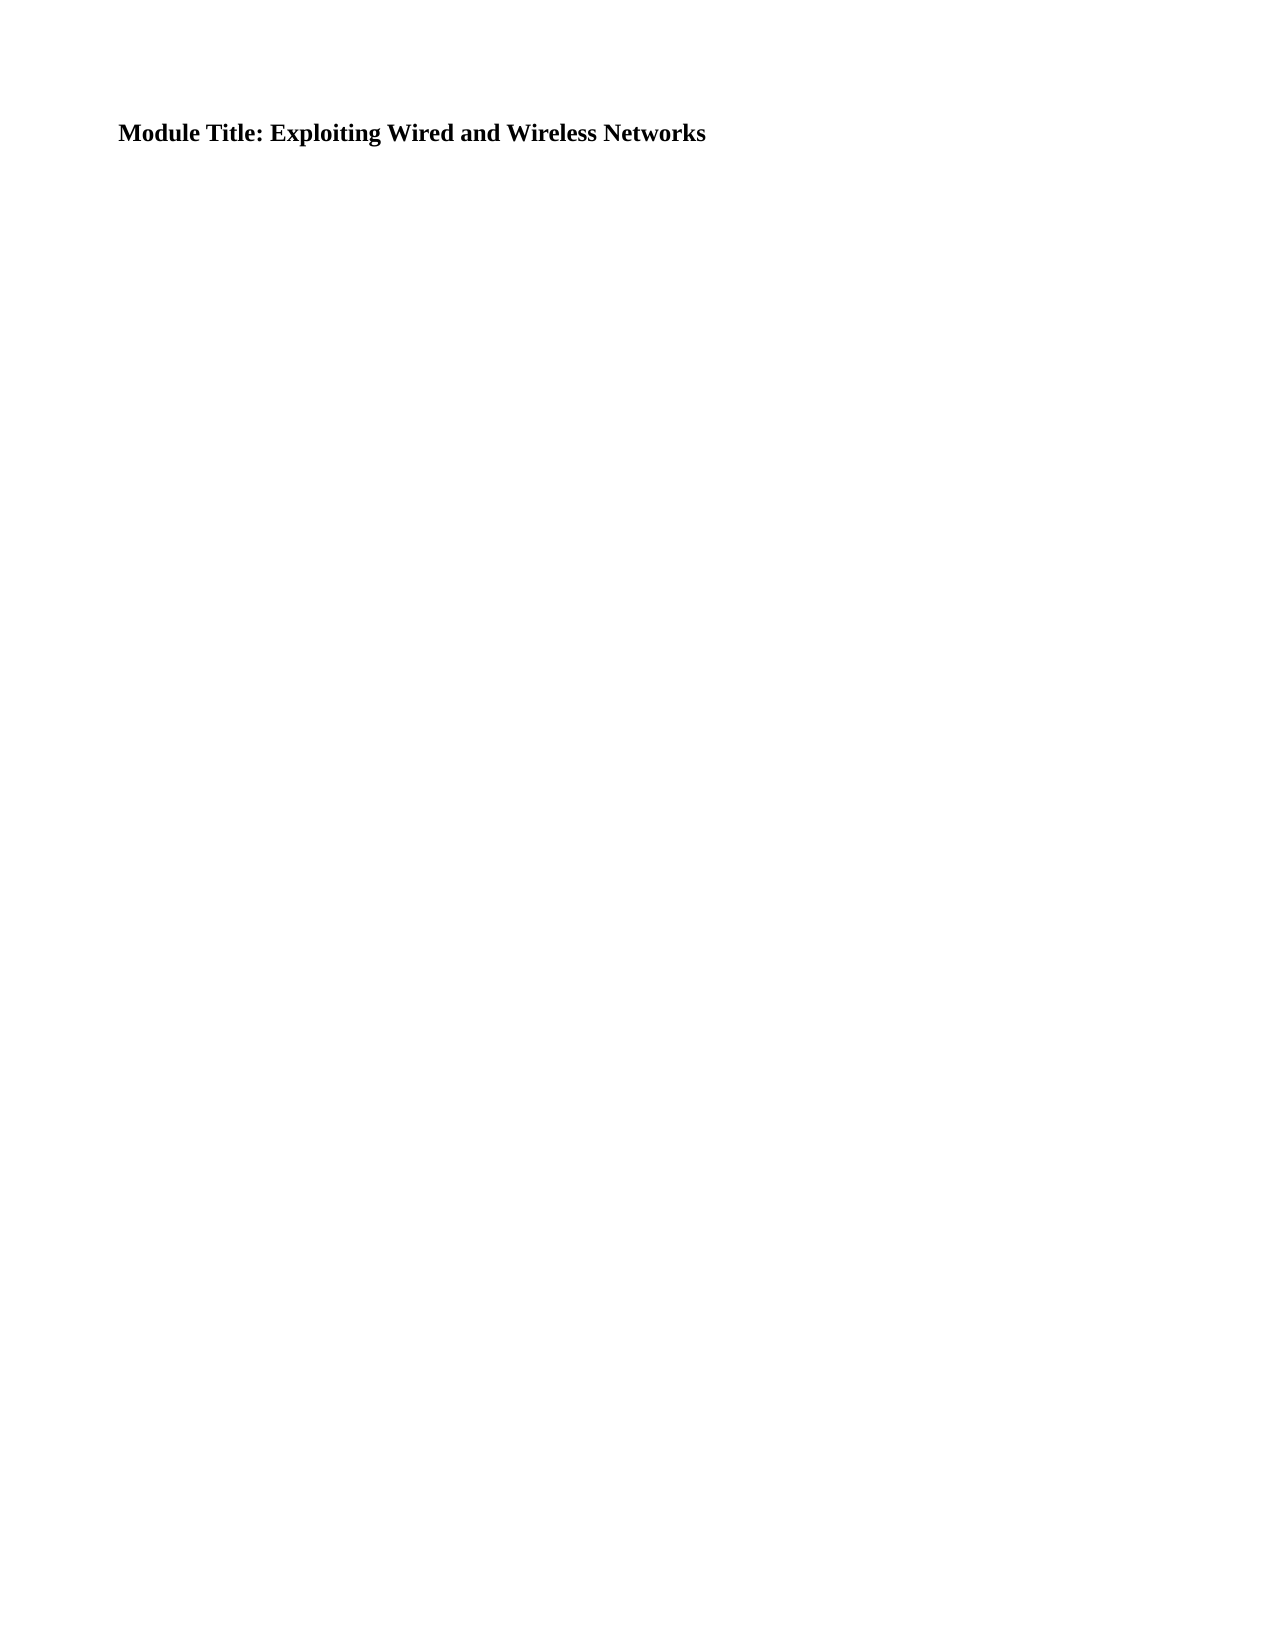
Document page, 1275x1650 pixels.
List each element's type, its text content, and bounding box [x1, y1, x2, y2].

text Module Title: Exploiting Wired and Wireless Networks [118, 118, 1157, 147]
